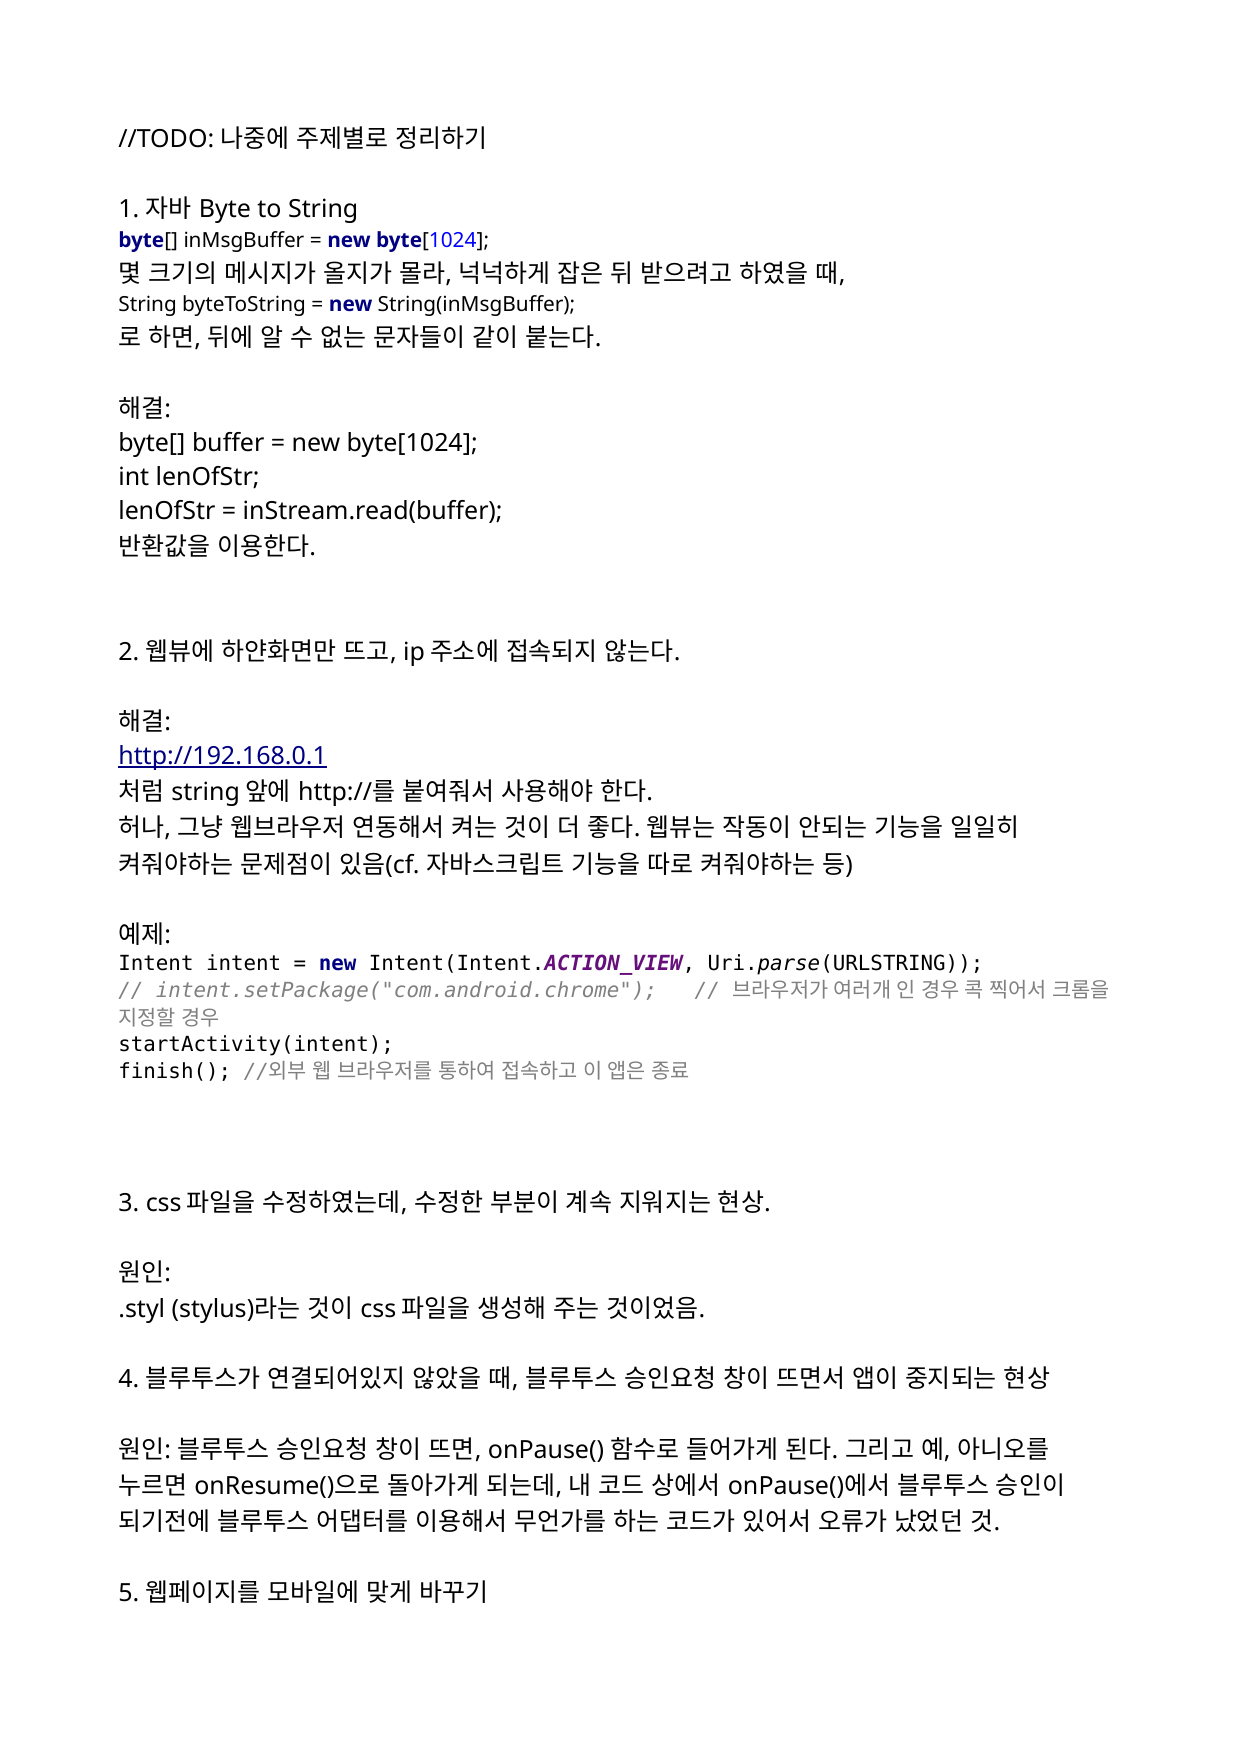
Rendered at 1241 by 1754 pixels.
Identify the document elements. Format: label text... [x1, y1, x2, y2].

text byte[] inMsgBuffer = new byte[1024]; [118, 225, 1122, 253]
text // intent.setPackage("com.android.chrome"); // 브라우저가 여러개 인 경우 콕 찍어서 크롬을 지정할 경우 [118, 975, 1122, 1032]
text finish(); //외부 웹 브라우저를 통하여 접속하고 이 앱은 종료 [118, 1056, 1122, 1084]
text 2. 웹뷰에 하얀화면만 뜨고, ip주소에 접속되지 않는다. [118, 631, 1122, 667]
text String byteToString = new String(inMsgBuffer); [118, 289, 1122, 318]
text 해결: [118, 701, 1122, 737]
text 원인: 블루투스 승인요청 창이 뜨면, onPause() 함수로 들어가게 된다. 그리고 예, 아니오를 누르면 onResume()으로 돌아가게 되는데, 내 코드 상에서 onPause()에서 블루투스 승인이 되기전에 블루투스 어댑터를 이용해서 무언가를 하는 코드가 있어서 오류가 났었던 것. [118, 1429, 1122, 1538]
text 4. 블루투스가 연결되어있지 않았을 때, 블루투스 승인요청 창이 뜨면서 앱이 중지되는 현상 [118, 1359, 1122, 1395]
text 로 하면, 뒤에 알 수 없는 문자들이 같이 붙는다. [118, 318, 1122, 354]
text Intent intent = new Intent(Intent.ACTION_VIEW, Uri.parse(URLSTRING)); [118, 951, 1122, 975]
text //TODO: 나중에 주제별로 정리하기 [118, 118, 1122, 154]
text 3. css파일을 수정하였는데, 수정한 부분이 계속 지워지는 현상. [118, 1182, 1122, 1218]
text 해결: [118, 388, 1122, 424]
text lenOfStr = inStream.read(buffer); [118, 492, 1122, 527]
text 처럼 string앞에 http://를 붙여줘서 사용해야 한다. [118, 772, 1122, 808]
text int lenOfStr; [118, 458, 1122, 492]
text startActivity(intent); [118, 1032, 1122, 1056]
text http://192.168.0.1 [118, 737, 1122, 772]
text byte[] buffer = new byte[1024]; [118, 424, 1122, 458]
text 몇 크기의 메시지가 올지가 몰라, 넉넉하게 잡은 뒤 받으려고 하였을 때, [118, 253, 1122, 289]
text 1. 자바 Byte to String [118, 188, 1122, 225]
text .styl (stylus)라는 것이 css파일을 생성해 주는 것이었음. [118, 1289, 1122, 1325]
text 허나, 그냥 웹브라우저 연동해서 켜는 것이 더 좋다. 웹뷰는 작동이 안되는 기능을 일일히 켜줘야하는 문제점이 있음(cf. 자바스크립트 기능을 따로 켜줘야하는 등) [118, 808, 1122, 880]
text 반환값을 이용한다. [118, 527, 1122, 563]
text 예제: [118, 914, 1122, 951]
text 5. 웹페이지를 모바일에 맞게 바꾸기 [118, 1572, 1122, 1608]
text 원인: [118, 1252, 1122, 1289]
